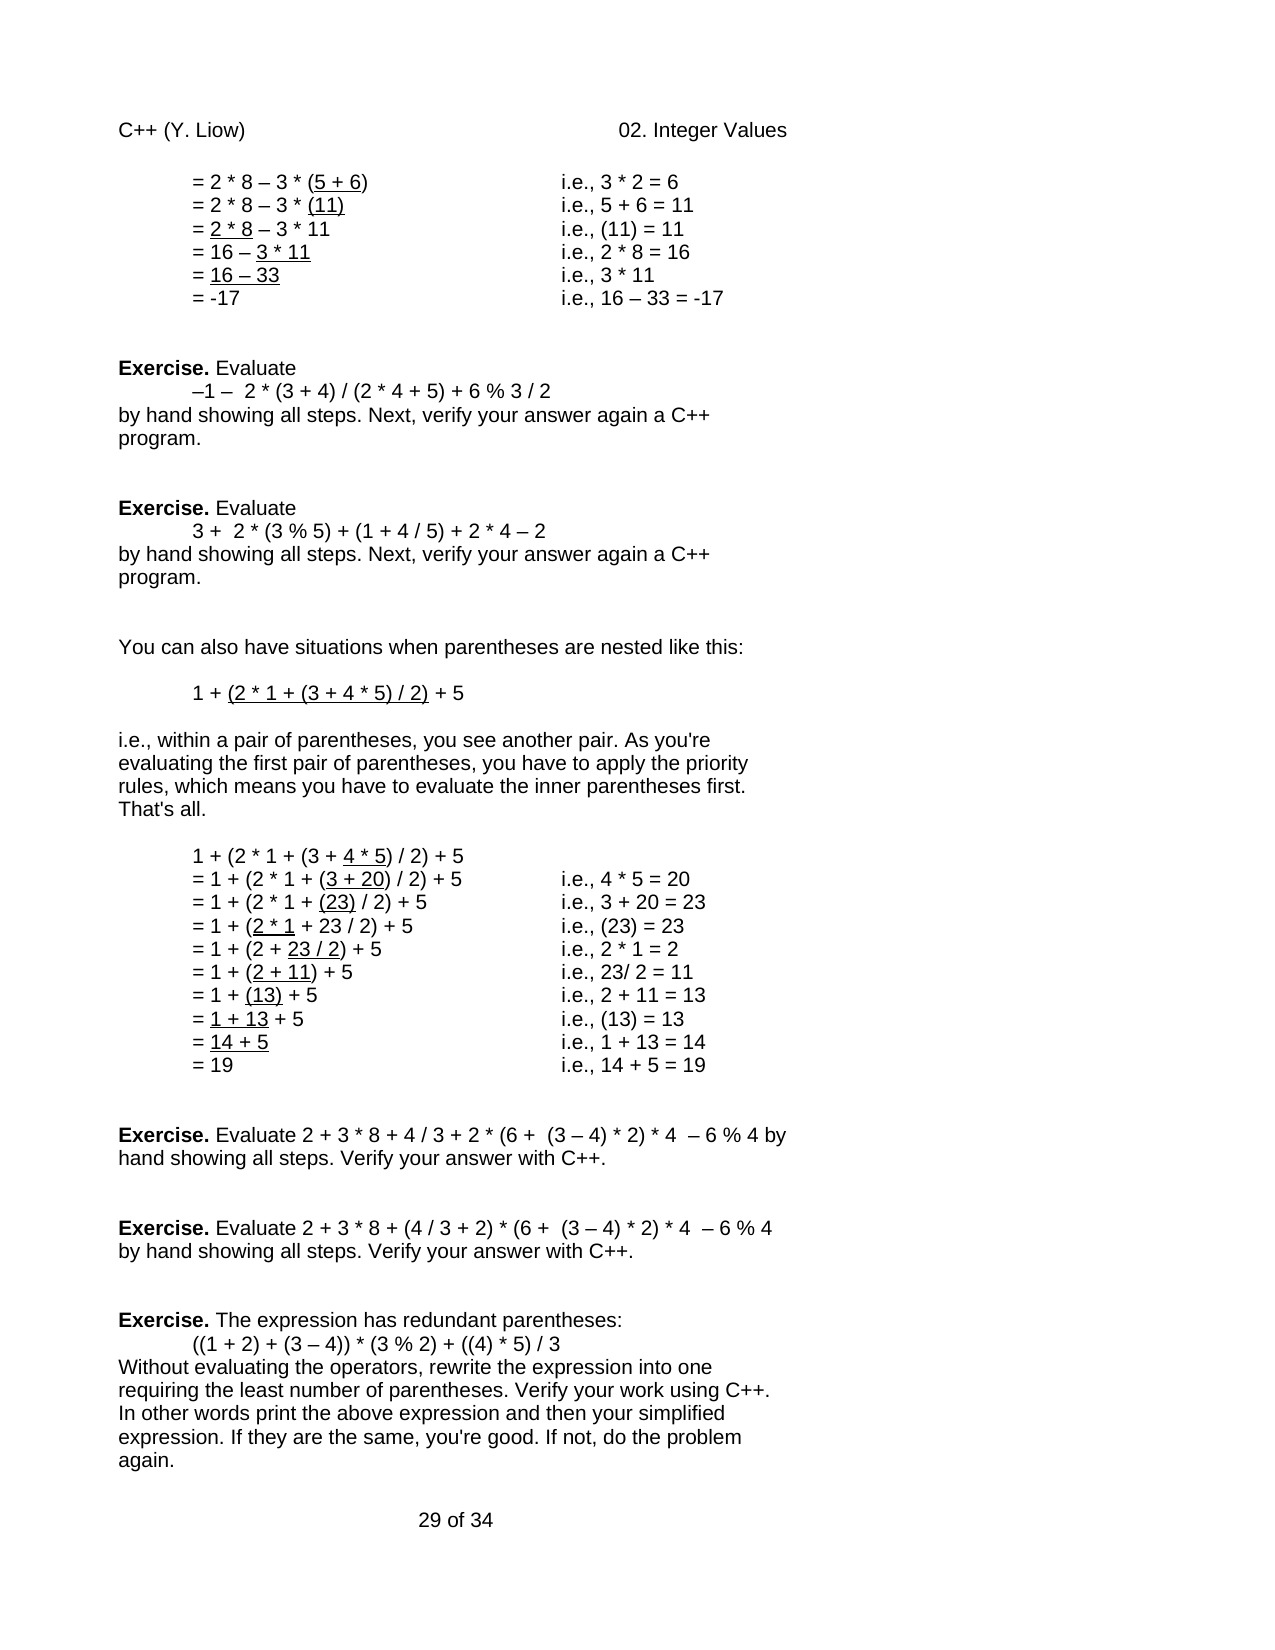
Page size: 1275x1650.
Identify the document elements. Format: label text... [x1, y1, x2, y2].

text i.e., within a pair of parentheses, you see another pair. As you're evaluating the first pair of parentheses, you have to apply the priority rules, which means you have to evaluate the inner parentheses first. That's all. [118, 728, 793, 821]
text = 1 + (2 * 1 + (23) / 2) + 5 i.e., 3 + 20 = 23 [118, 891, 793, 914]
text = 2 * 8 – 3 * (5 + 6) i.e., 3 * 2 = 6 [118, 171, 793, 194]
text Exercise. The expression has redundant parentheses: [118, 1309, 793, 1332]
text = 2 * 8 – 3 * 11 i.e., (11) = 11 [118, 217, 793, 241]
text Exercise. Evaluate [118, 357, 793, 380]
text = 1 + (2 + 23 / 2) + 5 i.e., 2 * 1 = 2 [118, 937, 793, 961]
text = 1 + (2 * 1 + 23 / 2) + 5 i.e., (23) = 23 [118, 914, 793, 937]
text = 1 + 13 + 5 i.e., (13) = 13 = 14 + 5 i.e., 1 + 13 = 14 [118, 1007, 793, 1053]
text = 2 * 8 – 3 * (11) i.e., 5 + 6 = 11 [118, 194, 793, 217]
text = 1 + (2 * 1 + (3 + 20) / 2) + 5 i.e., 4 * 5 = 20 [118, 868, 793, 891]
text by hand showing all steps. Next, verify your answer again a C++ program. [118, 542, 793, 589]
text 3 + 2 * (3 % 5) + (1 + 4 / 5) + 2 * 4 – 2 [118, 519, 793, 542]
text = 16 – 33 i.e., 3 * 11 [118, 264, 793, 287]
text ((1 + 2) + (3 – 4)) * (3 % 2) + ((4) * 5) / 3 [118, 1332, 793, 1356]
text = 1 + (2 + 11) + 5 i.e., 23/ 2 = 11 [118, 961, 793, 984]
text Without evaluating the operators, rewrite the expression into one requiring the least number of parentheses. Verify your work using C++. In other words print the above expression and then your simplified expression. If they are the same, you're good. If not, do the problem again. [118, 1356, 793, 1472]
text Exercise. Evaluate 2 + 3 * 8 + (4 / 3 + 2) * (6 + (3 – 4) * 2) * 4 – 6 % 4 by hand showing all steps. Verify your answer with C++. [118, 1216, 793, 1263]
text Exercise. Evaluate 2 + 3 * 8 + 4 / 3 + 2 * (6 + (3 – 4) * 2) * 4 – 6 % 4 by hand showing all steps. Verify your answer with C++. [118, 1123, 793, 1170]
text Exercise. Evaluate [118, 496, 793, 519]
text –1 – 2 * (3 + 4) / (2 * 4 + 5) + 6 % 3 / 2 [118, 380, 793, 403]
text = 1 + (13) + 5 i.e., 2 + 11 = 13 [118, 984, 793, 1007]
text = 19 i.e., 14 + 5 = 19 [118, 1053, 793, 1077]
text = -17 i.e., 16 – 33 = -17 [118, 287, 793, 310]
text 1 + (2 * 1 + (3 + 4 * 5) / 2) + 5 [118, 844, 793, 868]
text = 16 – 3 * 11 i.e., 2 * 8 = 16 [118, 241, 793, 264]
text by hand showing all steps. Next, verify your answer again a C++ program. [118, 403, 793, 449]
text 1 + (2 * 1 + (3 + 4 * 5) / 2) + 5 [118, 682, 793, 705]
text You can also have situations when parentheses are nested like this: [118, 635, 793, 659]
